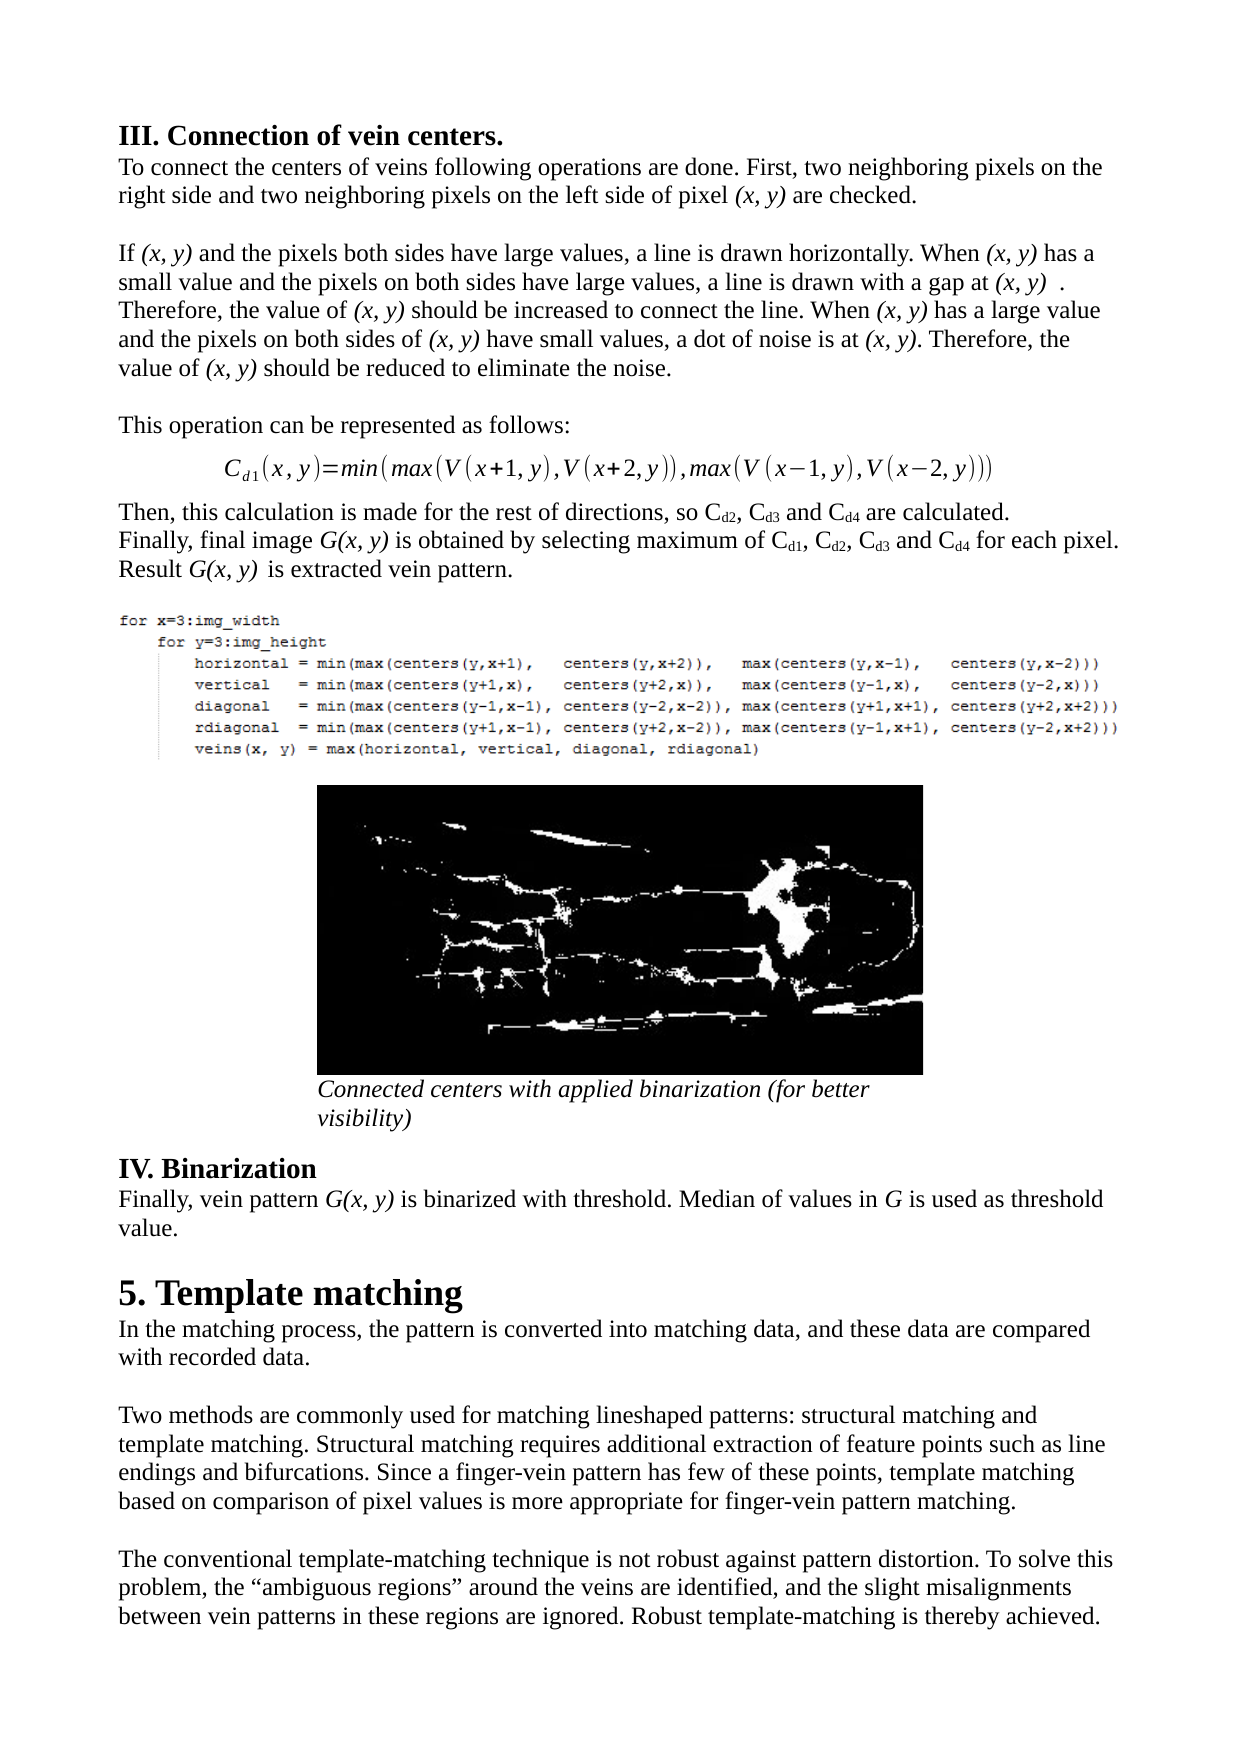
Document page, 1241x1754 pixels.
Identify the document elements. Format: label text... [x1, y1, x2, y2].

picture [118, 611, 1123, 763]
picture [317, 785, 924, 1075]
text Finally, final image G(x, y) is obtained by selecting maximum of Cd1, Cd2, Cd3 and Cd4 for each pixel. Result G(x, y) is extracted vein pattern. [118, 525, 1122, 583]
text 5. Template matching [118, 1271, 1122, 1314]
text To connect the centers of veins following operations are done. First, two neighboring pixels on the right side and two neighboring pixels on the left side of pixel (x, y) are checked. [118, 152, 1122, 209]
text If (x, y) and the pixels both sides have large values, a line is drawn horizontally. When (x, y) has a small value and the pixels on both sides have large values, a line is drawn with a gap at (x, y) . Therefore, the value of (x, y) should be increased to connect the line. When (x, y) has a large value and the pixels on both sides of (x, y) have small values, a dot of noise is at (x, y). Therefore, the value of (x, y) should be reduced to eliminate the noise. [118, 238, 1122, 382]
text Two methods are commonly used for matching lineshaped patterns: structural matching and template matching. Structural matching requires additional extraction of feature points such as line endings and bifurcations. Since a finger-vein pattern has few of these points, template matching based on comparison of pixel values is more appropriate for finger-vein pattern matching. [118, 1400, 1122, 1515]
text III. Connection of vein centers. [118, 118, 1122, 152]
text This operation can be represented as follows: [118, 410, 1122, 439]
text Then, this calculation is made for the rest of directions, so Cd2, Cd3 and Cd4 are calculated. [118, 497, 1122, 525]
text Finally, vein pattern G(x, y) is binarized with threshold. Median of values in G is used as threshold value. [118, 1184, 1122, 1242]
text In the matching process, the pattern is converted into matching data, and these data are compared with recorded data. [118, 1314, 1122, 1371]
text The conventional template-matching technique is not robust against pattern distortion. To solve this problem, the “ambiguous regions” around the veins are identified, and the slight misalignments between vein patterns in these regions are ignored. Robust template-matching is thereby achieved. [118, 1544, 1122, 1630]
text IV. Binarization [118, 1151, 1122, 1184]
text Connected centers with applied binarization (for better visibility) [317, 1075, 923, 1132]
